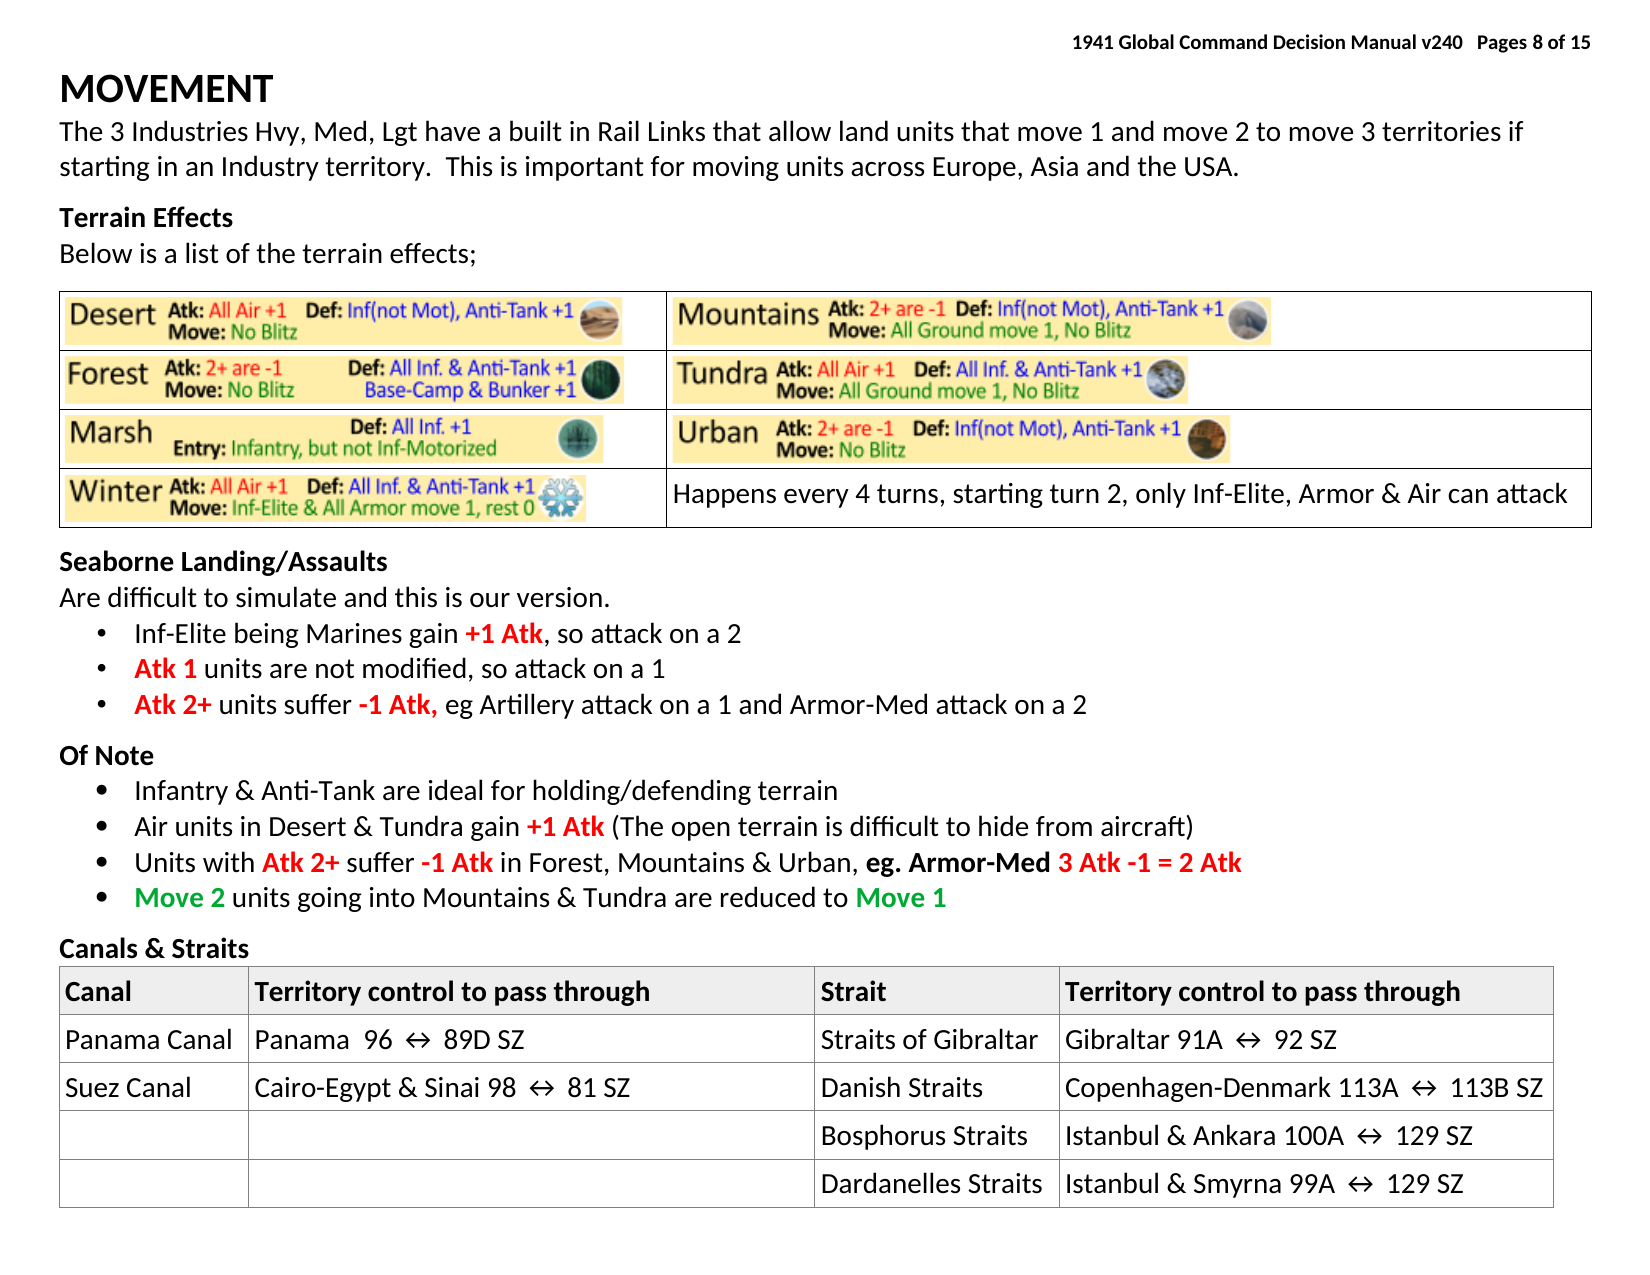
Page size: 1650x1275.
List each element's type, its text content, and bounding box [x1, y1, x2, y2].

table_cell Straits of Gibraltar [815, 1015, 1059, 1062]
list Air units in Desert & Tundra gain +1 Atk (The open terrain is difficult to hide from aircraft) [97, 808, 1591, 844]
text The 3 Industries Hvy, Med, Lgt have a built in Rail Links that allow land units that move 1 and move 2 to move 3 territories if starting in an Industry territory. This is important for moving units across Europe, Asia and the USA. [59, 113, 1591, 184]
text Are difficult to simulate and this is our version. [59, 579, 1591, 615]
picture [64, 415, 604, 463]
table_cell Panama Canal [60, 1015, 248, 1062]
table_header [60, 292, 666, 350]
picture [64, 475, 587, 522]
table_header Canal [60, 967, 248, 1014]
table_cell Dardanelles Straits [815, 1160, 1059, 1207]
text Of Note [59, 737, 1591, 772]
table_cell Istanbul & Ankara 100A ↔ 129 SZ [1060, 1111, 1553, 1158]
list Atk 1 units are not modified, so attack on a 1 [97, 650, 1591, 686]
table_cell [60, 351, 666, 409]
table_cell Cairo-Egypt & Sinai 98 ↔ 81 SZ [249, 1063, 814, 1110]
text Below is a list of the terrain effects; [59, 235, 1591, 271]
table_cell [60, 1111, 248, 1158]
table_cell Copenhagen-Denmark 113A ↔ 113B SZ [1060, 1063, 1553, 1110]
table_cell [60, 1160, 248, 1207]
table_header Strait [815, 967, 1059, 1014]
list Units with Atk 2+ suffer -1 Atk in Forest, Mountains & Urban, eg. Armor-Med 3 Atk -1 = 2 Atk [97, 844, 1591, 879]
table_cell [667, 410, 1591, 468]
table_cell Danish Straits [815, 1063, 1059, 1110]
picture [64, 297, 623, 345]
table_header Territory control to pass through [1060, 967, 1553, 1014]
list Move 2 units going into Mountains & Tundra are reduced to Move 1 [97, 879, 1591, 915]
table_cell Happens every 4 turns, starting turn 2, only Inf-Elite, Armor & Air can attack [667, 469, 1591, 527]
picture [672, 415, 1231, 463]
table_cell [249, 1111, 814, 1158]
list Canals & Straits [59, 930, 1591, 966]
table_cell Gibraltar 91A ↔ 92 SZ [1060, 1015, 1553, 1062]
text Seaborne Landing/Assaults [59, 543, 1591, 579]
picture [64, 356, 625, 404]
table_cell Suez Canal [60, 1063, 248, 1110]
table_cell Istanbul & Smyrna 99A ↔ 129 SZ [1060, 1160, 1553, 1207]
text MOVEMENT [59, 62, 1591, 113]
table_cell [60, 469, 666, 527]
table_cell Bosphorus Straits [815, 1111, 1059, 1158]
list Inf-Elite being Marines gain +1 Atk, so attack on a 2 [97, 615, 1591, 650]
table_cell [249, 1160, 814, 1207]
list Atk 2+ units suffer -1 Atk, eg Artillery attack on a 1 and Armor-Med attack on a 2 [97, 686, 1591, 722]
table_cell [60, 410, 666, 468]
table_header Territory control to pass through [249, 967, 814, 1014]
table_cell Panama 96 ↔ 89D SZ [249, 1015, 814, 1062]
table_cell [667, 351, 1591, 409]
table_header [667, 292, 1591, 350]
picture [672, 356, 1189, 404]
text Terrain Effects [59, 199, 1591, 235]
list Infantry & Anti-Tank are ideal for holding/defending terrain [97, 772, 1591, 808]
picture [672, 297, 1272, 345]
